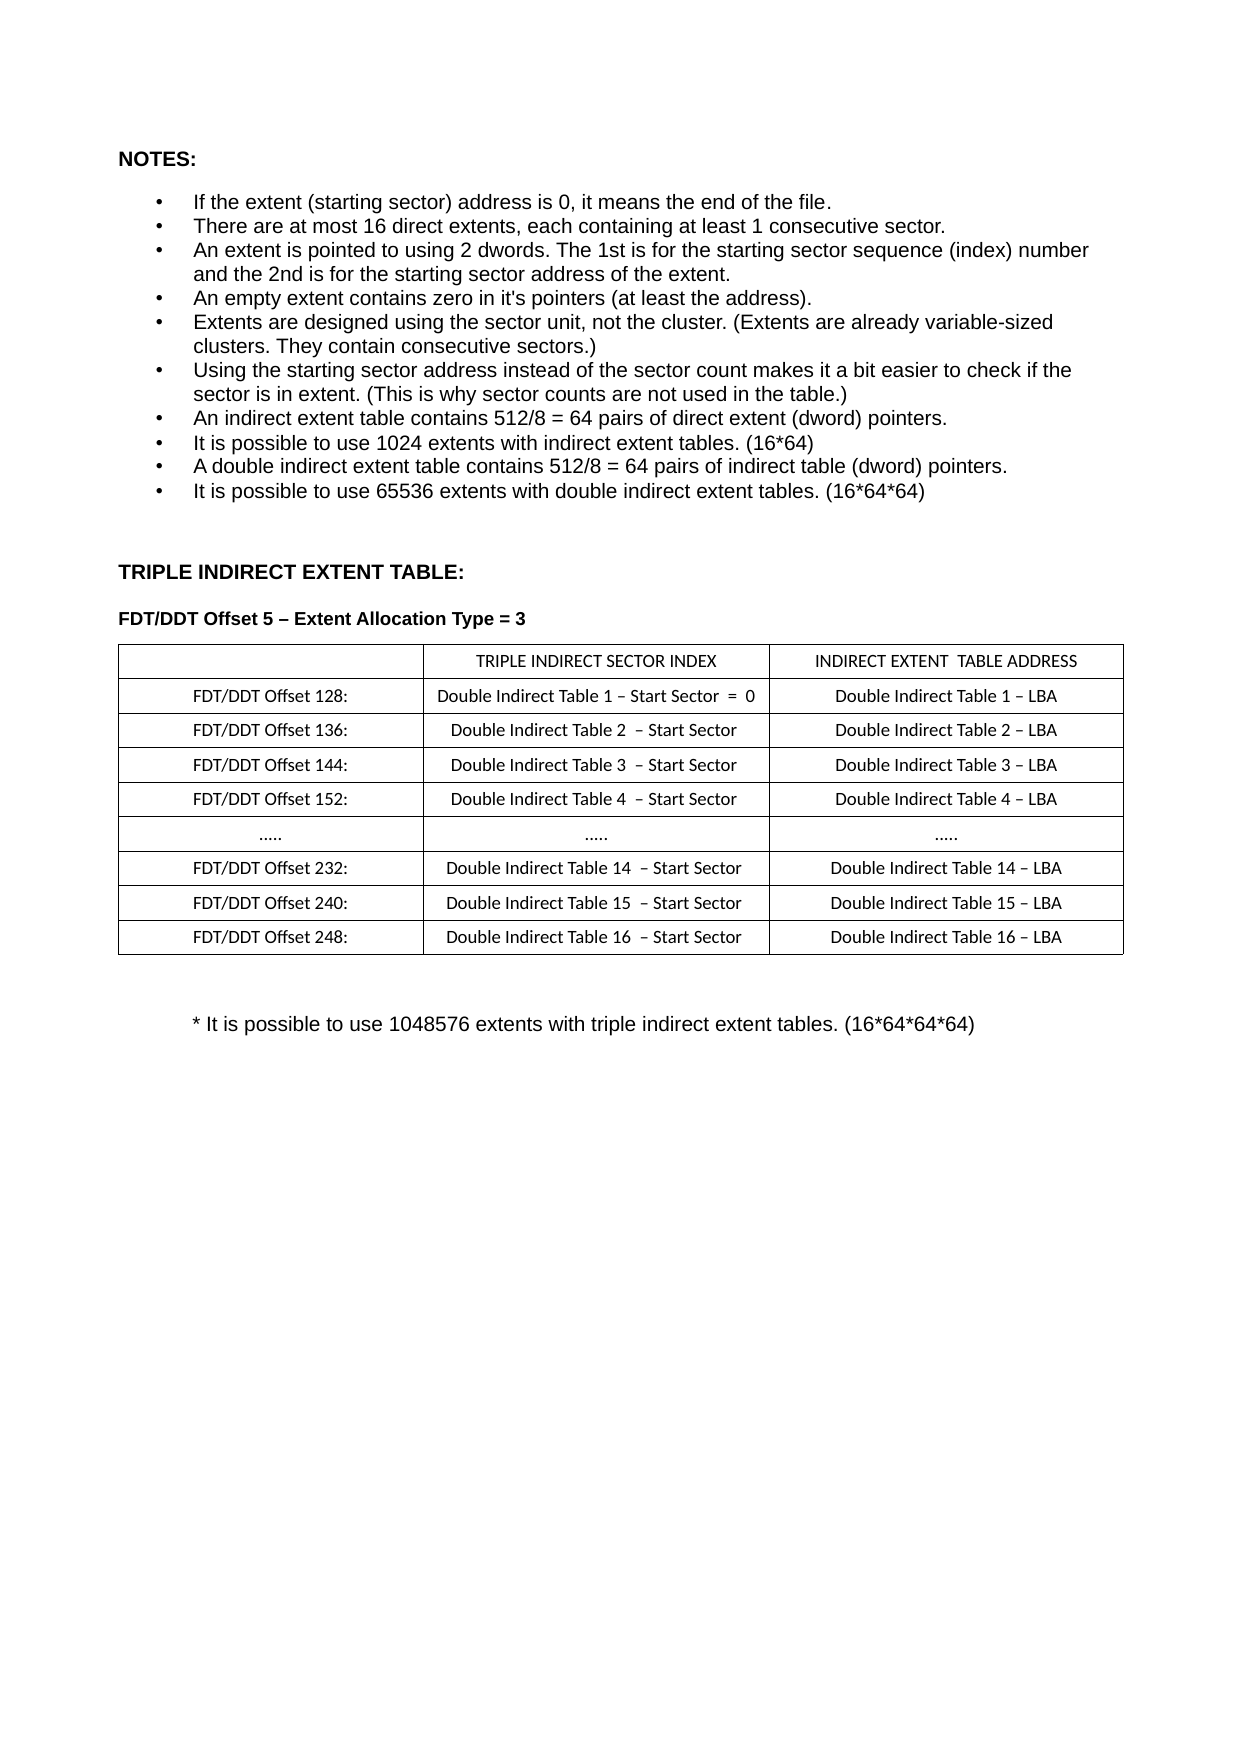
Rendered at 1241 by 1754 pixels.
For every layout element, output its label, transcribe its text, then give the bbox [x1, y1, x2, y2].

table_cell ..... [424, 817, 769, 851]
table_cell Double Indirect Table 15 – Start Sector [424, 886, 769, 920]
table_cell Double Indirect Table 4 – Start Sector [424, 783, 769, 816]
table_cell Double Indirect Table 3 – Start Sector [424, 748, 769, 782]
table_cell Double Indirect Table 14 – LBA [770, 852, 1123, 885]
table_cell ..... [770, 817, 1123, 851]
text NOTES: [118, 147, 1122, 171]
table_cell Double Indirect Table 2 – LBA [770, 714, 1123, 747]
table_cell Double Indirect Table 4 – LBA [770, 783, 1123, 816]
text FDT/DDT Offset 5 – Extent Allocation Type = 3 [118, 608, 1122, 629]
table_cell FDT/DDT Offset 248: [119, 921, 423, 954]
text TRIPLE INDIRECT EXTENT TABLE: [118, 560, 1122, 584]
table_cell FDT/DDT Offset 144: [119, 748, 423, 782]
table_cell FDT/DDT Offset 128: [119, 679, 423, 713]
list It is possible to use 65536 extents with double indirect extent tables. (16*64*64) [156, 478, 1122, 502]
table_cell Double Indirect Table 15 – LBA [770, 886, 1123, 920]
table_cell Double Indirect Table 16 – Start Sector [424, 921, 769, 954]
list An indirect extent table contains 512/8 = 64 pairs of direct extent (dword) pointers. [156, 406, 1122, 430]
text * It is possible to use 1048576 extents with triple indirect extent tables. (16*64*64*64) [118, 1012, 1122, 1036]
list There are at most 16 direct extents, each containing at least 1 consecutive sector. [156, 214, 1122, 238]
list An empty extent contains zero in it's pointers (at least the address). [156, 286, 1122, 310]
table_header [119, 645, 423, 678]
table_cell FDT/DDT Offset 232: [119, 852, 423, 885]
list Extents are designed using the sector unit, not the cluster. (Extents are already variable-sized clusters. They contain consecutive sectors.) [156, 310, 1122, 358]
list It is possible to use 1024 extents with indirect extent tables. (16*64) [156, 430, 1122, 454]
list A double indirect extent table contains 512/8 = 64 pairs of indirect table (dword) pointers. [156, 454, 1122, 478]
table_cell FDT/DDT Offset 136: [119, 714, 423, 747]
table_cell FDT/DDT Offset 152: [119, 783, 423, 816]
table_cell Double Indirect Table 14 – Start Sector [424, 852, 769, 885]
table_cell ..... [119, 817, 423, 851]
table_cell Double Indirect Table 1 – LBA [770, 679, 1123, 713]
list Using the starting sector address instead of the sector count makes it a bit easier to check if the sector is in extent. (This is why sector counts are not used in the table.) [156, 358, 1122, 406]
list An extent is pointed to using 2 dwords. The 1st is for the starting sector sequence (index) number and the 2nd is for the starting sector address of the extent. [156, 238, 1122, 286]
table_cell Double Indirect Table 3 – LBA [770, 748, 1123, 782]
table_cell Double Indirect Table 1 – Start Sector = 0 [424, 679, 769, 713]
table_cell FDT/DDT Offset 240: [119, 886, 423, 920]
list If the extent (starting sector) address is 0, it means the end of the file. [156, 190, 1122, 214]
table_header INDIRECT EXTENT TABLE ADDRESS [770, 645, 1123, 678]
table_cell Double Indirect Table 16 – LBA [770, 921, 1123, 954]
table_header TRIPLE INDIRECT SECTOR INDEX [424, 645, 769, 678]
table_cell Double Indirect Table 2 – Start Sector [424, 714, 769, 747]
